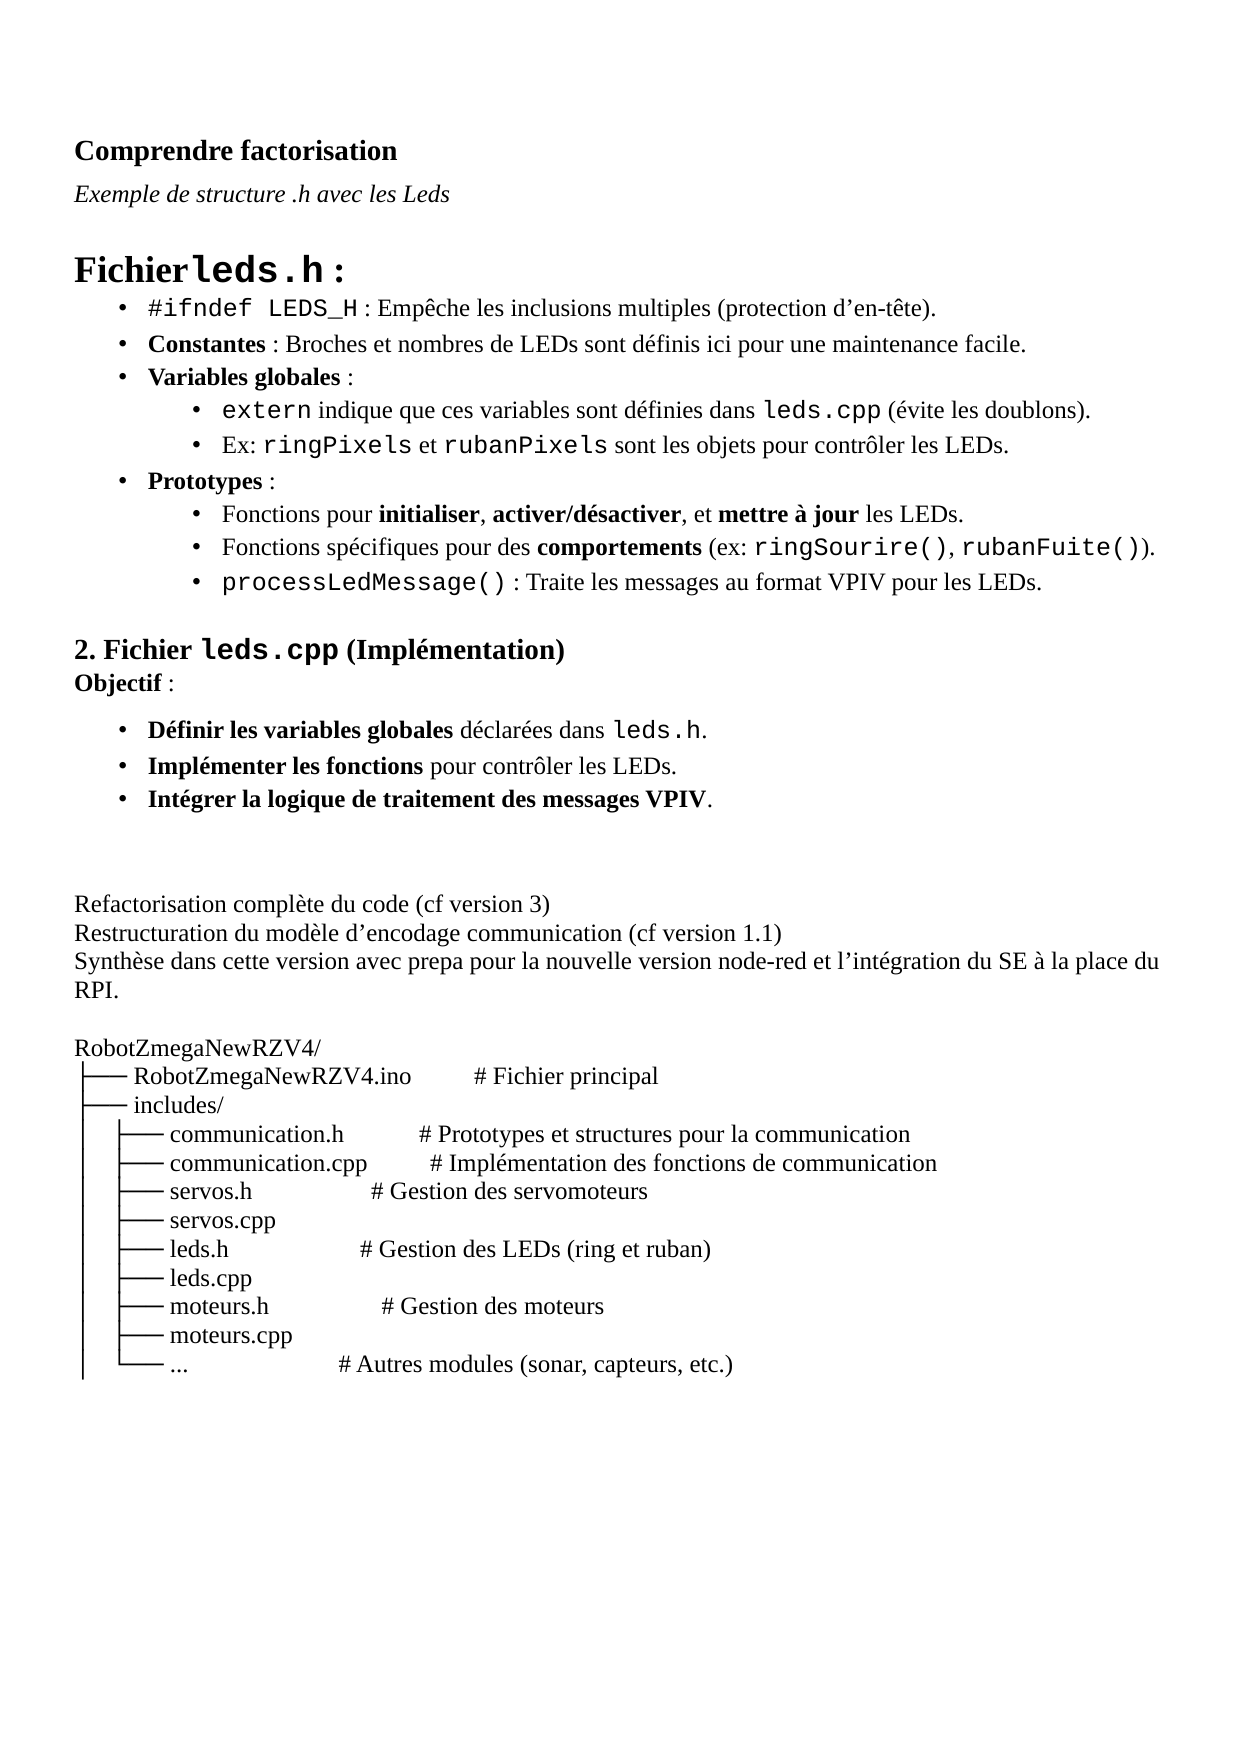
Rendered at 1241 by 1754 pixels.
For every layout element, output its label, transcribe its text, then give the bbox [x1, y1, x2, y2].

text Objectif : [74, 668, 1196, 697]
list extern indique que ces variables sont définies dans leds.cpp (évite les doublons). [192, 395, 1196, 426]
subtitle Fichierleds.h : [74, 247, 1196, 293]
list Constantes : Broches et nombres de LEDs sont définis ici pour une maintenance facile. [118, 329, 1196, 358]
text Exemple de structure .h avec les Leds [74, 179, 1196, 207]
subtitle Comprendre factorisation [74, 133, 1196, 166]
list Définir les variables globales déclarées dans leds.h. [118, 715, 1196, 746]
list Fonctions spécifiques pour des comportements (ex: ringSourire(), rubanFuite()). [192, 532, 1196, 563]
list Prototypes : [118, 466, 1196, 494]
list Ex: ringPixels et rubanPixels sont les objets pour contrôler les LEDs. [192, 430, 1196, 461]
list Intégrer la logique de traitement des messages VPIV. [118, 784, 1196, 813]
list processLedMessage() : Traite les messages au format VPIV pour les LEDs. [192, 567, 1196, 598]
list Implémenter les fonctions pour contrôler les LEDs. [118, 751, 1196, 779]
list Fonctions pour initialiser, activer/désactiver, et mettre à jour les LEDs. [192, 499, 1196, 527]
subtitle 2. Fichier leds.cpp (Implémentation) [74, 632, 1196, 668]
list Variables globales : [118, 362, 1196, 391]
list #ifndef LEDS_H : Empêche les inclusions multiples (protection d’en-tête). [118, 293, 1196, 324]
text Refactorisation complète du code (cf version 3) Restructuration du modèle d’encodage communication (cf version 1.1) Synthèse dans cette version avec prepa pour la nouvelle version node-red et l’intégration du SE à la place du RPI. RobotZmegaNewRZV4/ ├── RobotZmegaNewRZV4.ino # Fichier principal ├── includes/ │ ├── communication.h # Prototypes et structures pour la communication │ ├── communication.cpp # Implémentation des fonctions de communication │ ├── servos.h # Gestion des servomoteurs │ ├── servos.cpp │ ├── leds.h # Gestion des LEDs (ring et ruban) │ ├── leds.cpp │ ├── moteurs.h # Gestion des moteurs │ ├── moteurs.cpp │ └── ... # Autres modules (sonar, capteurs, etc.) [74, 831, 1196, 1406]
